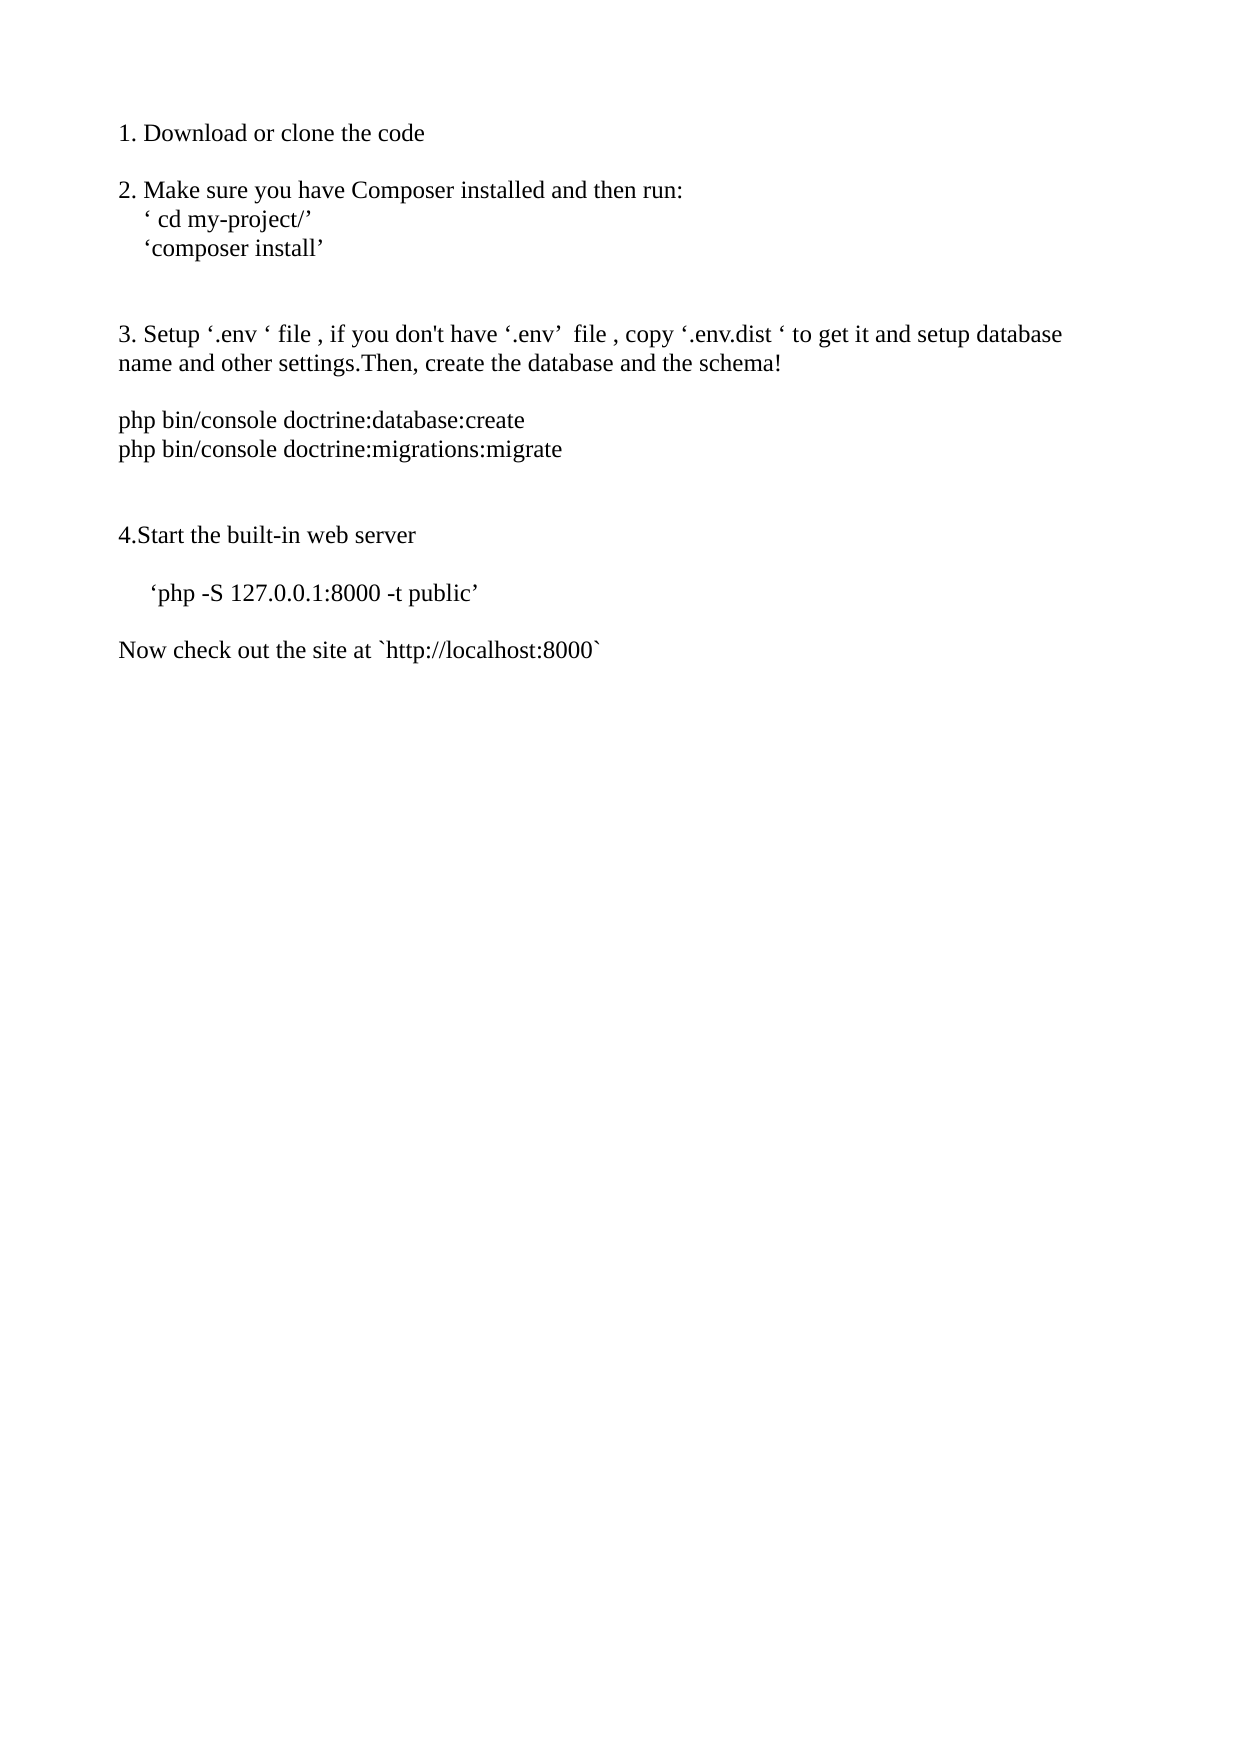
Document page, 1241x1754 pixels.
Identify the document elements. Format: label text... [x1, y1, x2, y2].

text ‘composer install’ [118, 233, 1122, 262]
text 1. Download or clone the code [118, 118, 1122, 147]
text php bin/console doctrine:database:create [118, 406, 1122, 434]
text php bin/console doctrine:migrations:migrate [118, 434, 1122, 463]
text ‘php -S 127.0.0.1:8000 -t public’ [118, 578, 1122, 607]
text ‘ cd my-project/’ [118, 204, 1122, 233]
text Now check out the site at `http://localhost:8000` [118, 636, 1122, 664]
text 3. Setup ‘.env ‘ file , if you don't have ‘.env’ file , copy ‘.env.dist ‘ to get it and setup database name and other settings.Then, create the database and the schema! [118, 319, 1122, 377]
text 4.Start the built-in web server [118, 521, 1122, 549]
text 2. Make sure you have Composer installed and then run: [118, 176, 1122, 204]
